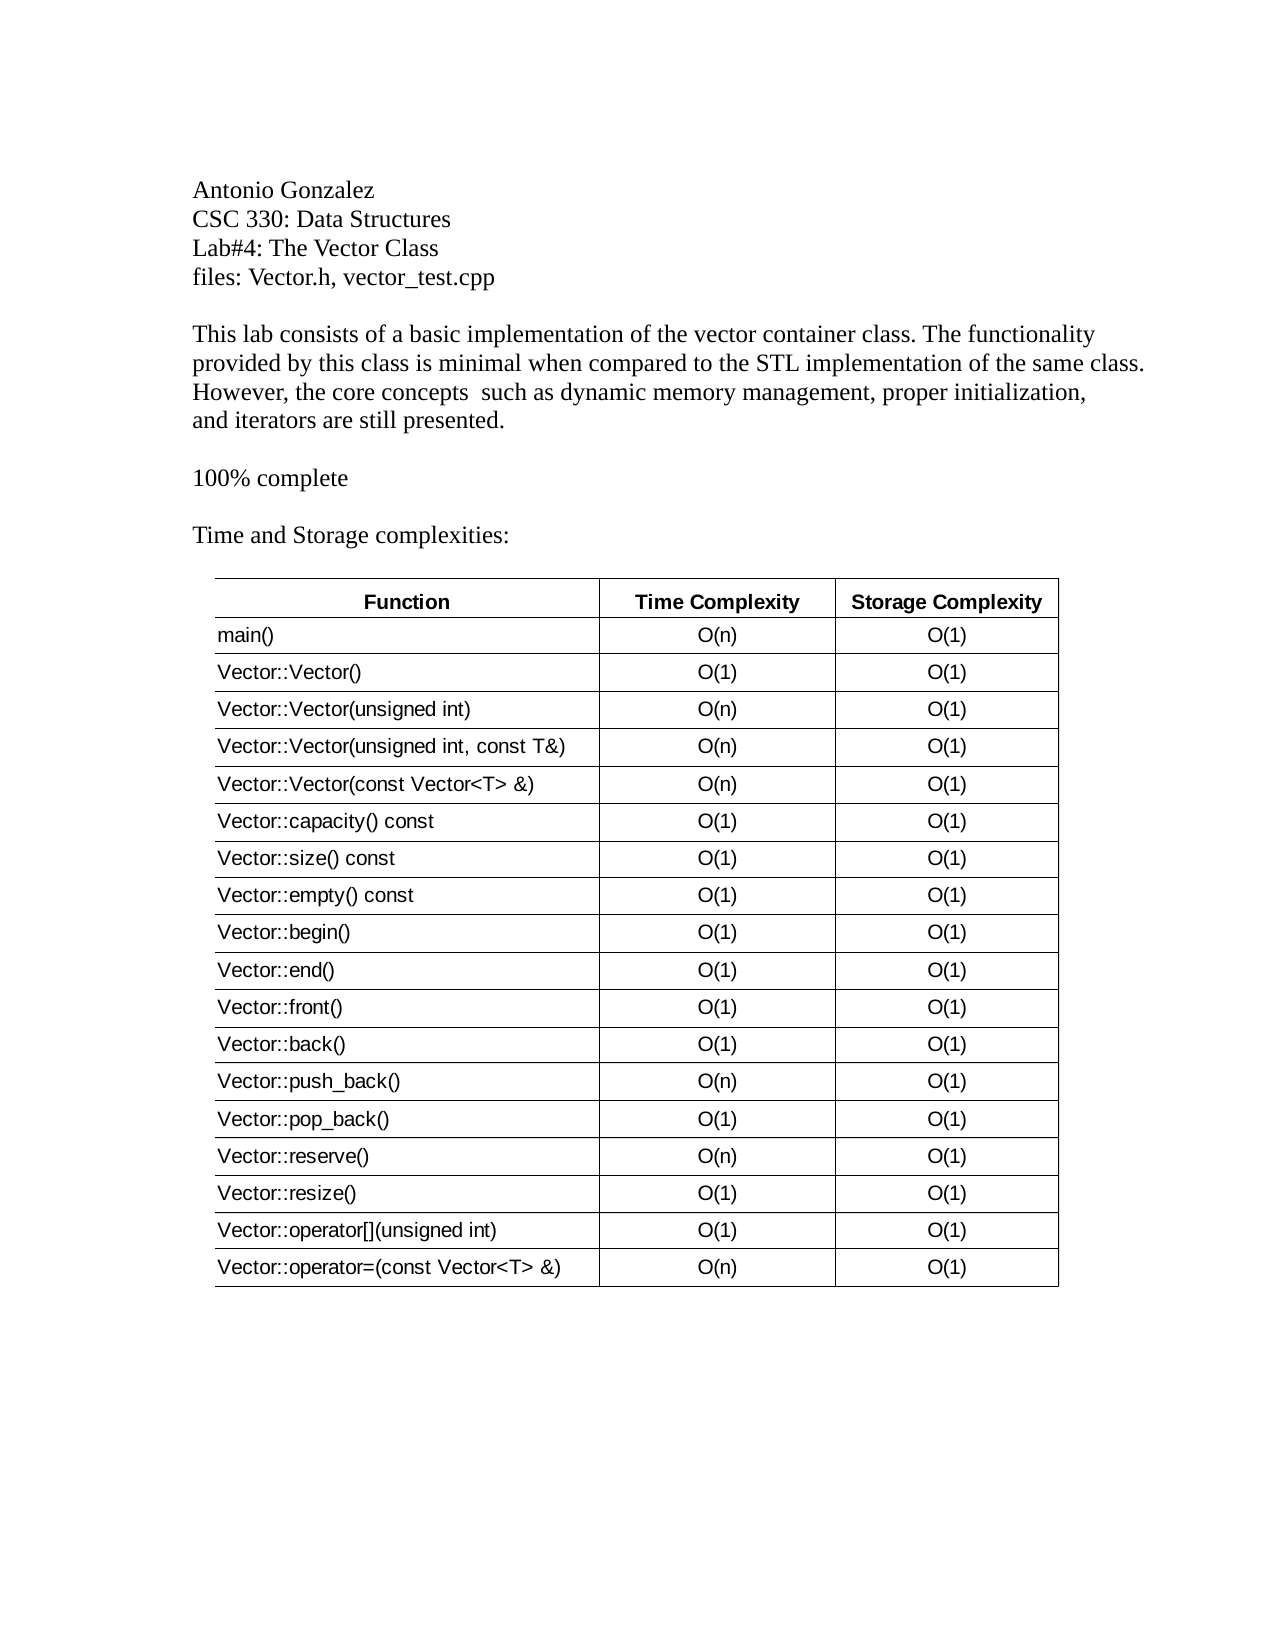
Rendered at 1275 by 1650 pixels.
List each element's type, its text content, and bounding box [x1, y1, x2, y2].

text and iterators are still presented. [118, 406, 1157, 434]
text files: Vector.h, vector_test.cpp [118, 262, 1157, 291]
text Time and Storage complexities: [118, 521, 1157, 549]
text However, the core concepts such as dynamic memory management, proper initialization, [118, 377, 1157, 406]
text This lab consists of a basic implementation of the vector container class. The functionality [118, 319, 1157, 348]
text provided by this class is minimal when compared to the STL implementation of the same class. [118, 348, 1157, 377]
text 100% complete [118, 463, 1157, 492]
text CSC 330: Data Structures [118, 204, 1157, 233]
text Lab#4: The Vector Class [118, 233, 1157, 262]
text Antonio Gonzalez [118, 176, 1157, 204]
